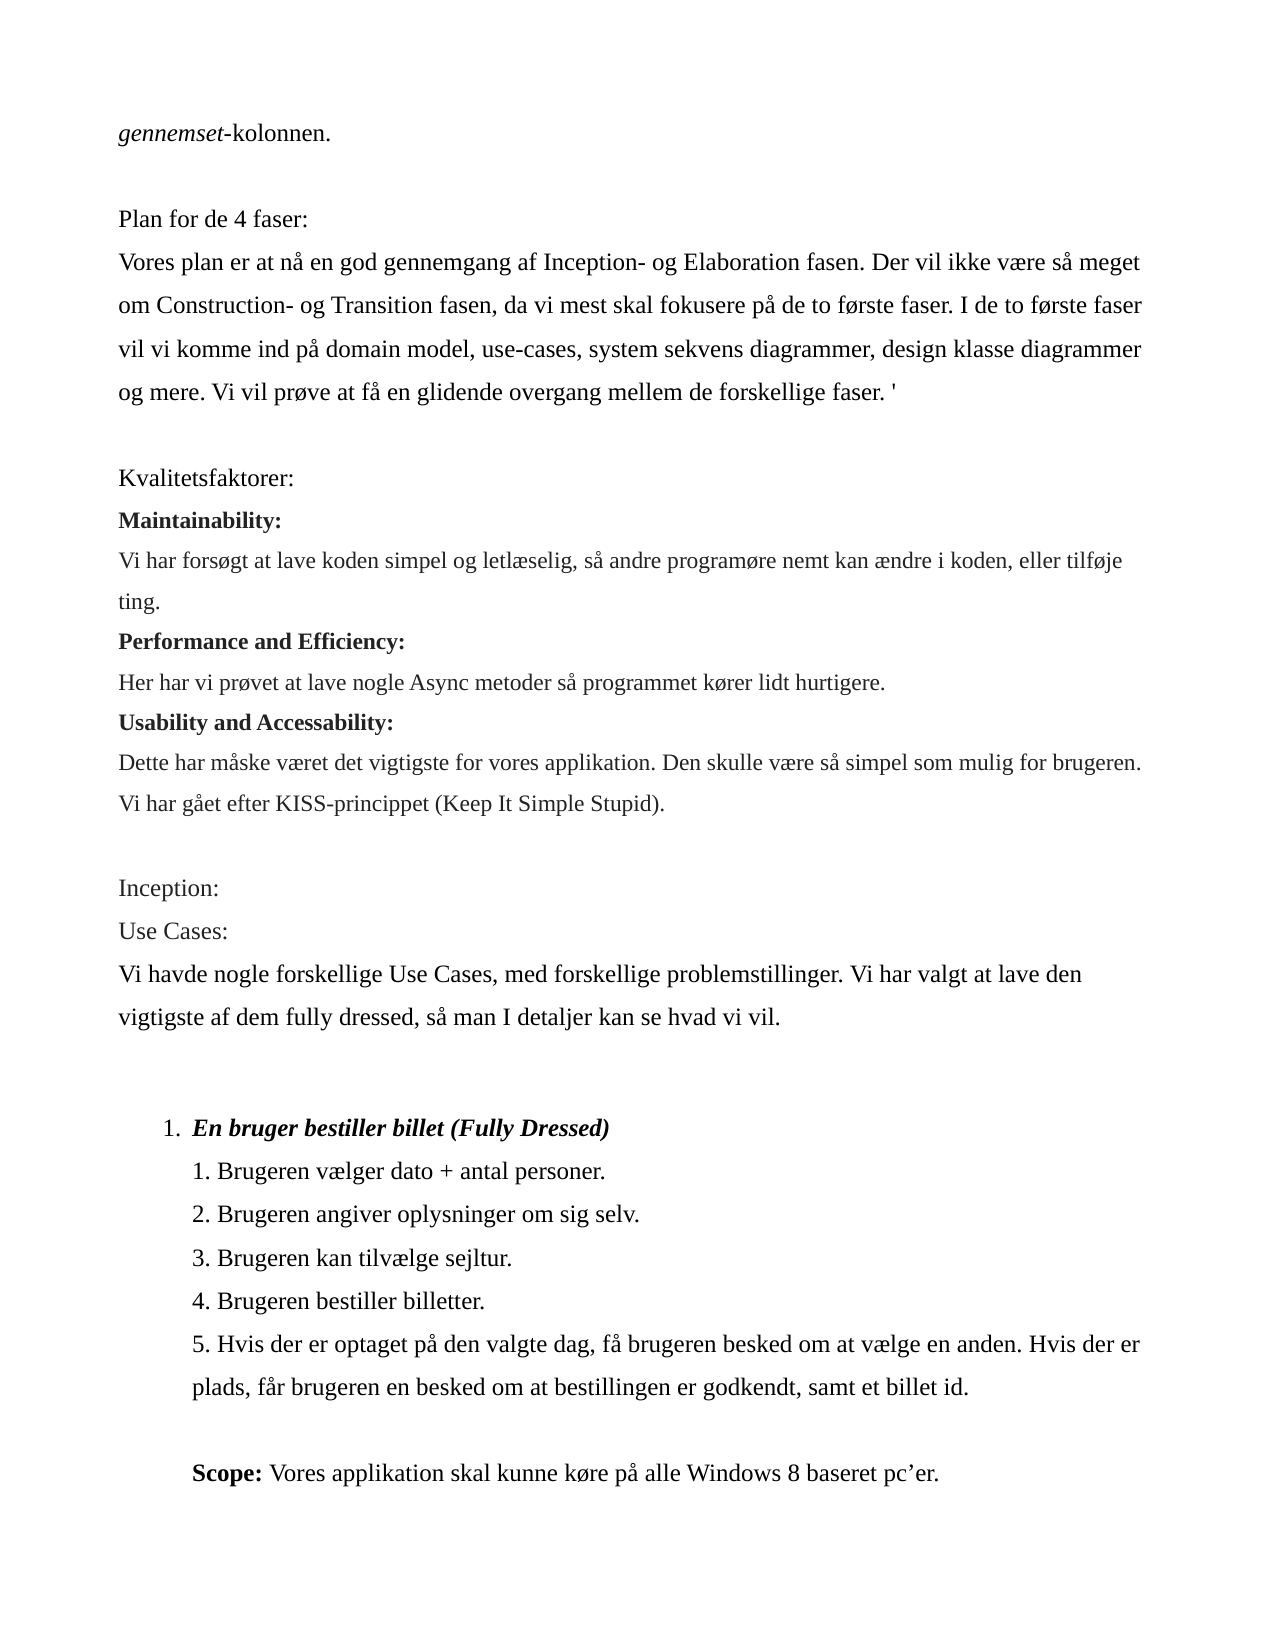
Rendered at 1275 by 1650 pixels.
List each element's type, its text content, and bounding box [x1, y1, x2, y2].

text Plan for de 4 faser: [118, 204, 1157, 233]
text Usability and Accessability: [118, 708, 1157, 735]
text Vi havde nogle forskellige Use Cases, med forskellige problemstillinger. Vi har valgt at lave den vigtigste af dem fully dressed, så man I detaljer kan se hvad vi vil. [118, 959, 1157, 1031]
text Use Cases: [118, 916, 1157, 944]
text Maintainability: [118, 506, 1157, 533]
text Vi har forsøgt at lave koden simpel og letlæselig, så andre programøre nemt kan ændre i koden, eller tilføje ting. [118, 547, 1157, 614]
text Performance and Efficiency: [118, 627, 1157, 654]
text Kvalitetsfaktorer: [118, 463, 1157, 492]
list En bruger bestiller billet (Fully Dressed) 1. Brugeren vælger dato + antal personer. 2. Brugeren angiver oplysninger om sig selv. 3. Brugeren kan tilvælge sejltur. 4. Brugeren bestiller billetter. 5. Hvis der er optaget på den valgte dag, få brugeren besked om at vælge en anden. Hvis der er plads, får brugeren en besked om at bestillingen er godkendt, samt et billet id. Scope: Vores applikation skal kunne køre på alle Windows 8 baseret pc’er. [162, 1113, 1157, 1530]
text gennemset-kolonnen. [118, 118, 1157, 147]
text Dette har måske været det vigtigste for vores applikation. Den skulle være så simpel som mulig for brugeren. Vi har gået efter KISS-princippet (Keep It Simple Stupid). [118, 749, 1157, 816]
text Her har vi prøvet at lave nogle Async metoder så programmet kører lidt hurtigere. [118, 668, 1157, 695]
text Vores plan er at nå en god gennemgang af Inception- og Elaboration fasen. Der vil ikke være så meget om Construction- og Transition fasen, da vi mest skal fokusere på de to første faser. I de to første faser vil vi komme ind på domain model, use-cases, system sekvens diagrammer, design klasse diagrammer og mere. Vi vil prøve at få en glidende overgang mellem de forskellige faser. ' [118, 247, 1157, 406]
text Inception: [118, 873, 1157, 901]
